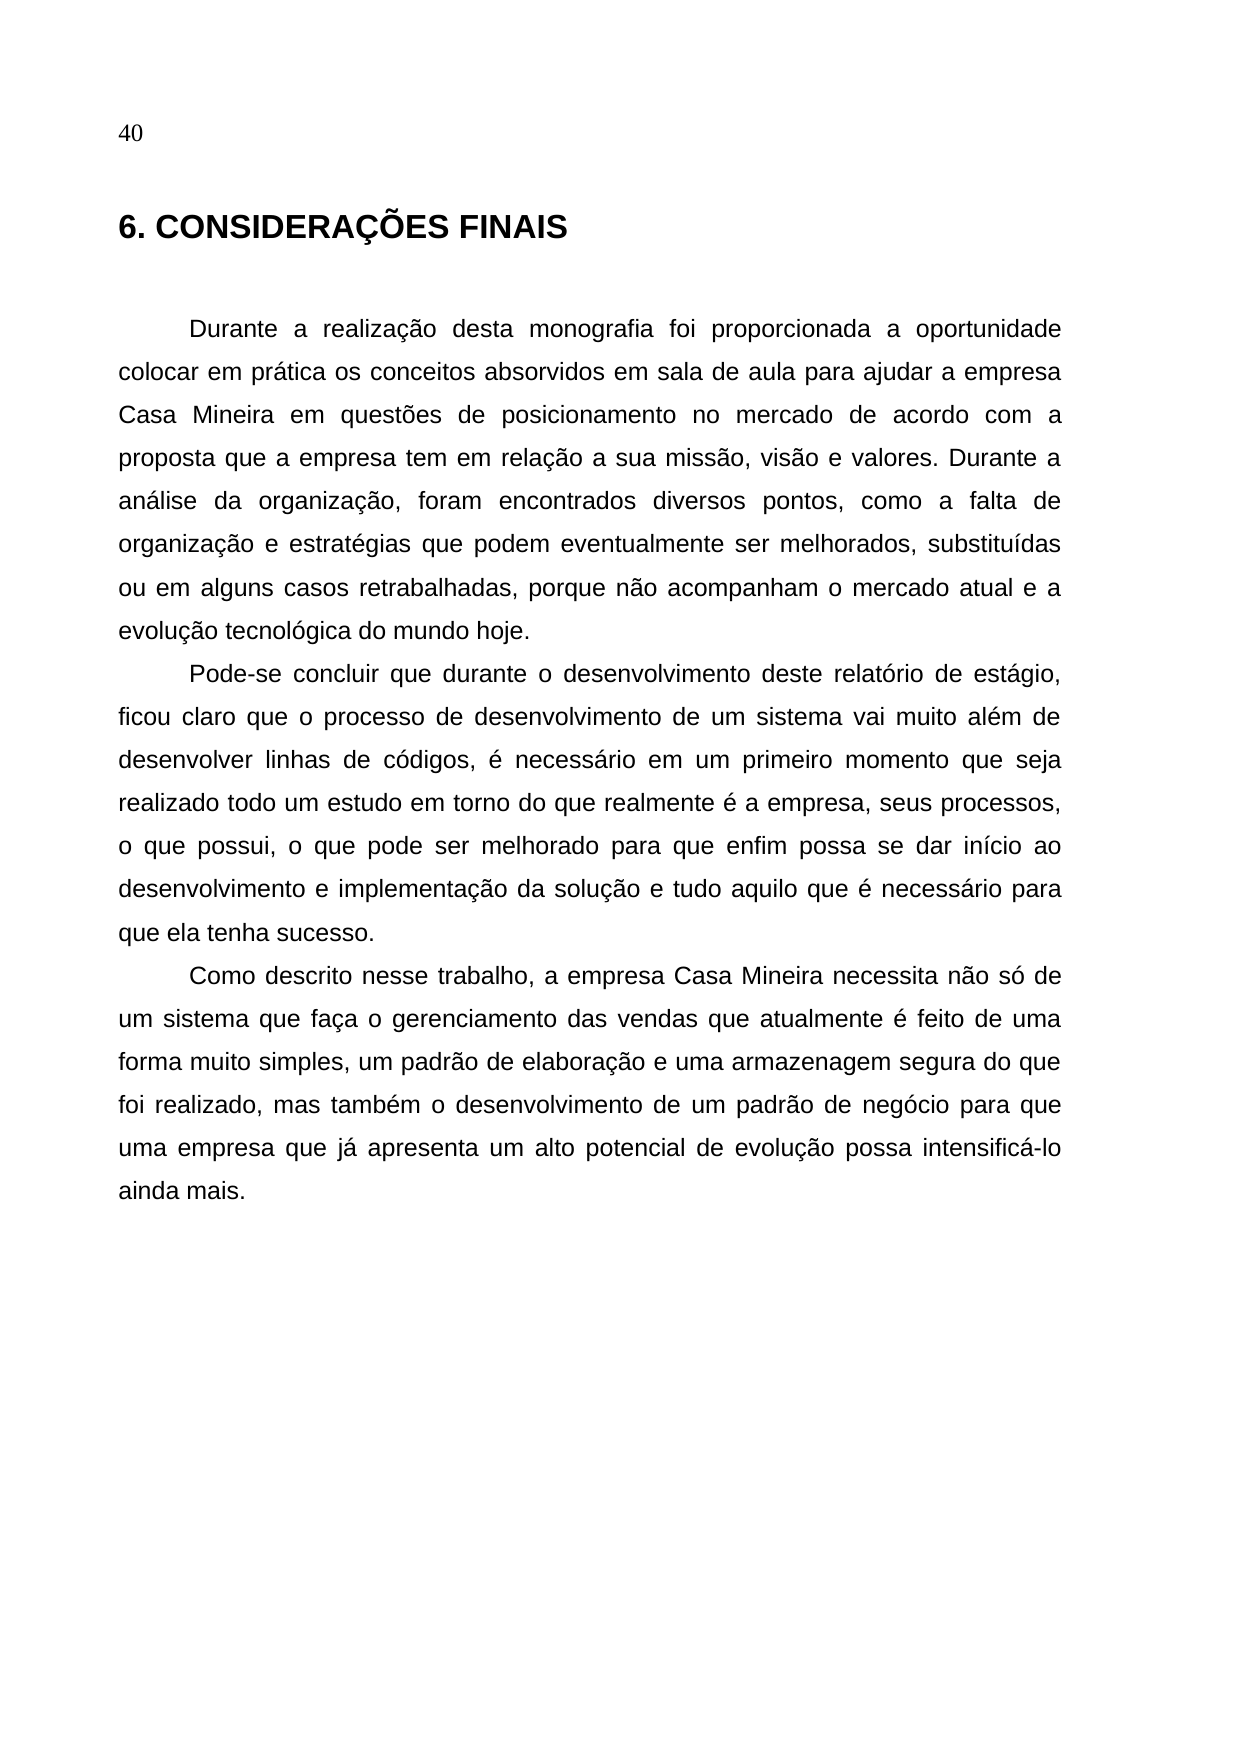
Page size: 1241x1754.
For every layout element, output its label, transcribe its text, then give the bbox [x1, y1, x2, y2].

text Como descrito nesse trabalho, a empresa Casa Mineira necessita não só de um sistema que faça o gerenciamento das vendas que atualmente é feito de uma forma muito simples, um padrão de elaboração e uma armazenagem segura do que foi realizado, mas também o desenvolvimento de um padrão de negócio para que uma empresa que já apresenta um alto potencial de evolução possa intensificá-lo ainda mais. [118, 961, 1063, 1205]
text Durante a realização desta monografia foi proporcionada a oportunidade colocar em prática os conceitos absorvidos em sala de aula para ajudar a empresa Casa Mineira em questões de posicionamento no mercado de acordo com a proposta que a empresa tem em relação a sua missão, visão e valores. Durante a análise da organização, foram encontrados diversos pontos, como a falta de organização e estratégias que podem eventualmente ser melhorados, substituídas ou em alguns casos retrabalhadas, porque não acompanham o mercado atual e a evolução tecnológica do mundo hoje. [118, 314, 1063, 644]
text Pode-se concluir que durante o desenvolvimento deste relatório de estágio, ficou claro que o processo de desenvolvimento de um sistema vai muito além de desenvolver linhas de códigos, é necessário em um primeiro momento que seja realizado todo um estudo em torno do que realmente é a empresa, seus processos, o que possui, o que pode ser melhorado para que enfim possa se dar início ao desenvolvimento e implementação da solução e tudo aquilo que é necessário para que ela tenha sucesso. [118, 659, 1063, 946]
subtitle 6. Considerações finais [118, 207, 1063, 245]
